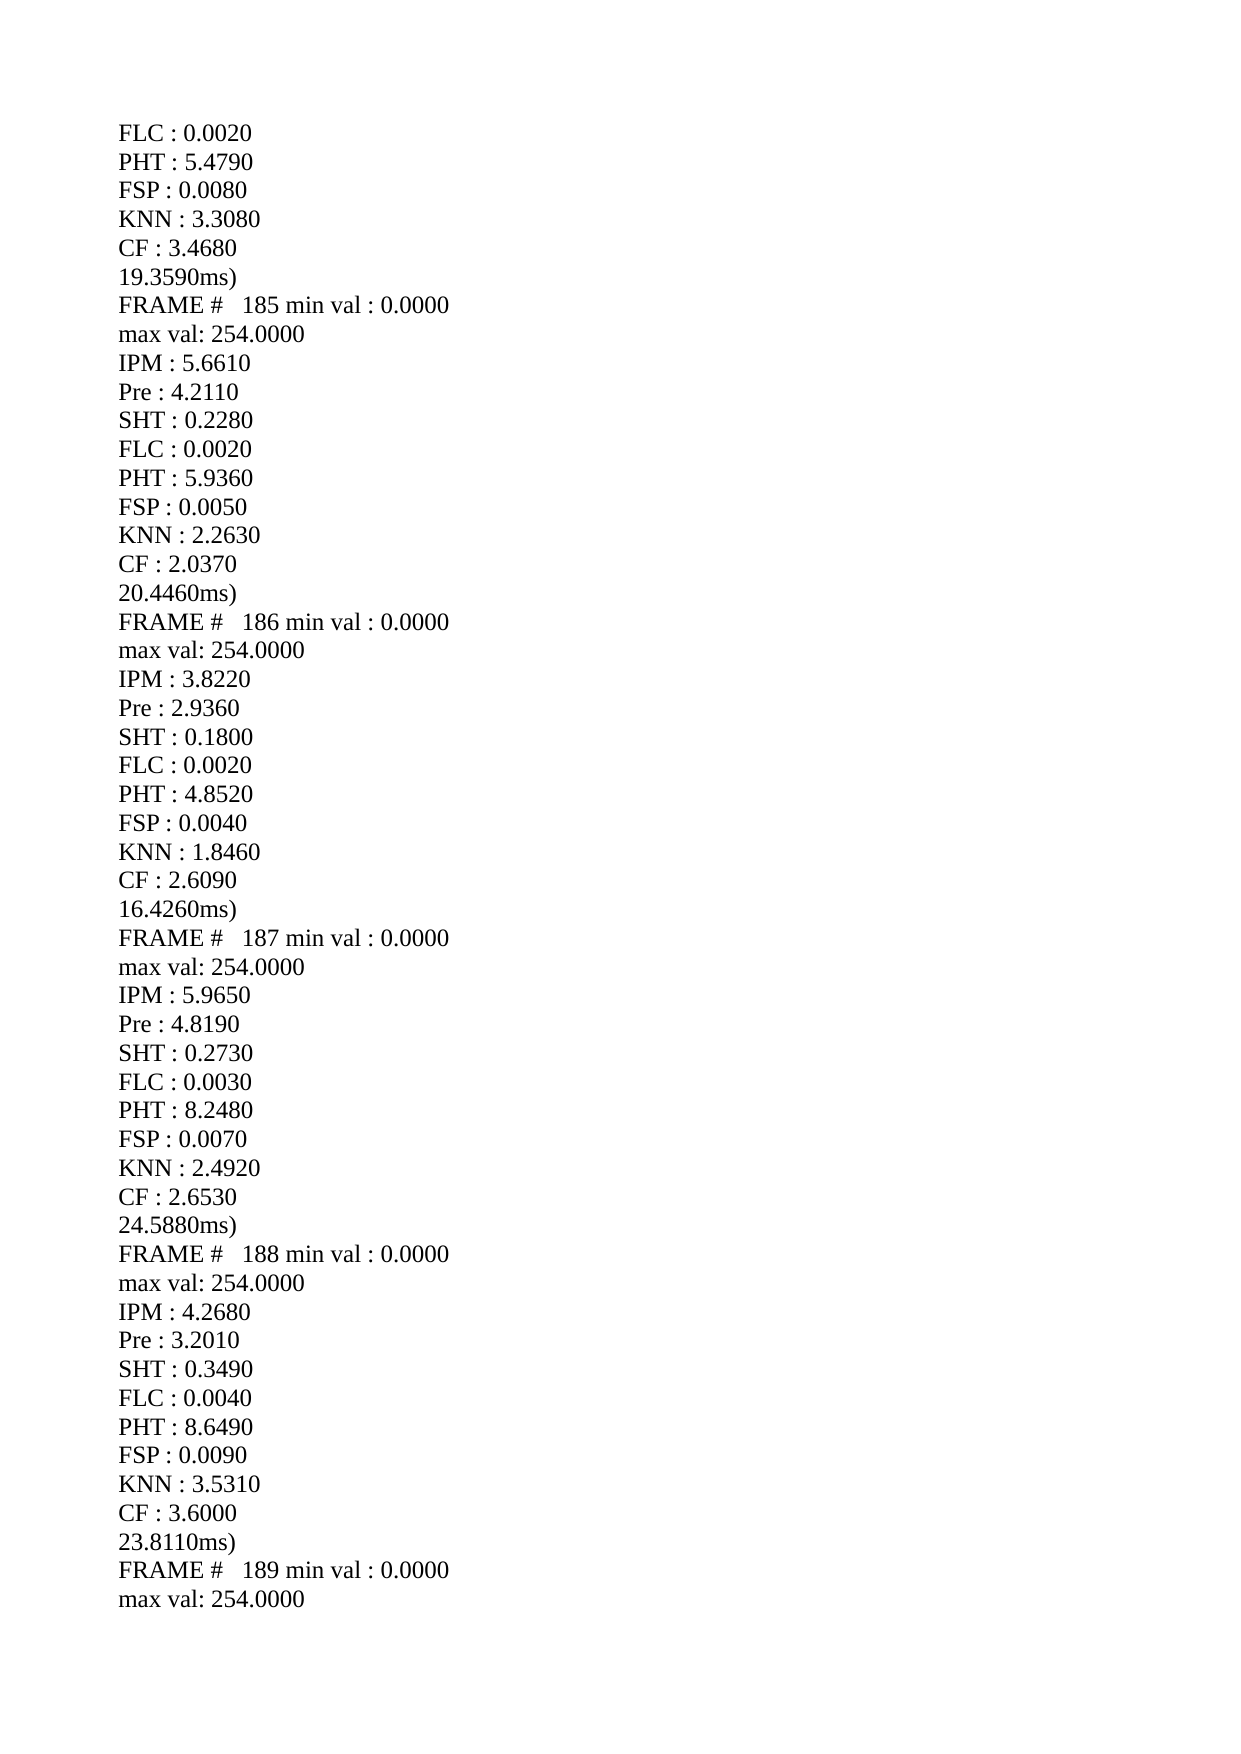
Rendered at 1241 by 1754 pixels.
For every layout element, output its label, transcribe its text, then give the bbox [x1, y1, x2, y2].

text SHT : 0.3490 [118, 1354, 1122, 1383]
text FRAME # 185 min val : 0.0000 [118, 291, 1122, 319]
text max val: 254.0000 [118, 636, 1122, 664]
text KNN : 3.5310 [118, 1469, 1122, 1498]
text FLC : 0.0030 [118, 1067, 1122, 1096]
text FLC : 0.0040 [118, 1383, 1122, 1412]
text KNN : 2.4920 [118, 1153, 1122, 1182]
text 23.8110ms) [118, 1527, 1122, 1556]
text max val: 254.0000 [118, 1268, 1122, 1297]
text FSP : 0.0070 [118, 1124, 1122, 1153]
text 24.5880ms) [118, 1211, 1122, 1239]
text PHT : 4.8520 [118, 779, 1122, 808]
text KNN : 3.3080 [118, 204, 1122, 233]
text SHT : 0.2730 [118, 1038, 1122, 1067]
text max val: 254.0000 [118, 319, 1122, 348]
text IPM : 4.2680 [118, 1297, 1122, 1326]
text SHT : 0.2280 [118, 406, 1122, 434]
text FSP : 0.0080 [118, 176, 1122, 204]
text PHT : 5.4790 [118, 147, 1122, 176]
text Pre : 2.9360 [118, 693, 1122, 722]
text PHT : 5.9360 [118, 463, 1122, 492]
text max val: 254.0000 [118, 952, 1122, 981]
text Pre : 4.2110 [118, 377, 1122, 406]
text FSP : 0.0050 [118, 492, 1122, 521]
text FLC : 0.0020 [118, 434, 1122, 463]
text PHT : 8.2480 [118, 1096, 1122, 1124]
text KNN : 1.8460 [118, 837, 1122, 866]
text Pre : 4.8190 [118, 1009, 1122, 1038]
text CF : 2.6090 [118, 866, 1122, 894]
text FRAME # 187 min val : 0.0000 [118, 923, 1122, 952]
text SHT : 0.1800 [118, 722, 1122, 751]
text 20.4460ms) [118, 578, 1122, 607]
text 16.4260ms) [118, 894, 1122, 923]
text PHT : 8.6490 [118, 1412, 1122, 1441]
text IPM : 3.8220 [118, 664, 1122, 693]
text IPM : 5.6610 [118, 348, 1122, 377]
text FLC : 0.0020 [118, 118, 1122, 147]
text IPM : 5.9650 [118, 981, 1122, 1009]
text 19.3590ms) [118, 262, 1122, 291]
text CF : 2.0370 [118, 549, 1122, 578]
text max val: 254.0000 [118, 1584, 1122, 1613]
text FSP : 0.0090 [118, 1441, 1122, 1469]
text FRAME # 186 min val : 0.0000 [118, 607, 1122, 636]
text CF : 2.6530 [118, 1182, 1122, 1211]
text CF : 3.4680 [118, 233, 1122, 262]
text FRAME # 189 min val : 0.0000 [118, 1556, 1122, 1584]
text KNN : 2.2630 [118, 521, 1122, 549]
text FRAME # 188 min val : 0.0000 [118, 1239, 1122, 1268]
text FSP : 0.0040 [118, 808, 1122, 837]
text Pre : 3.2010 [118, 1326, 1122, 1354]
text FLC : 0.0020 [118, 751, 1122, 779]
text CF : 3.6000 [118, 1498, 1122, 1527]
